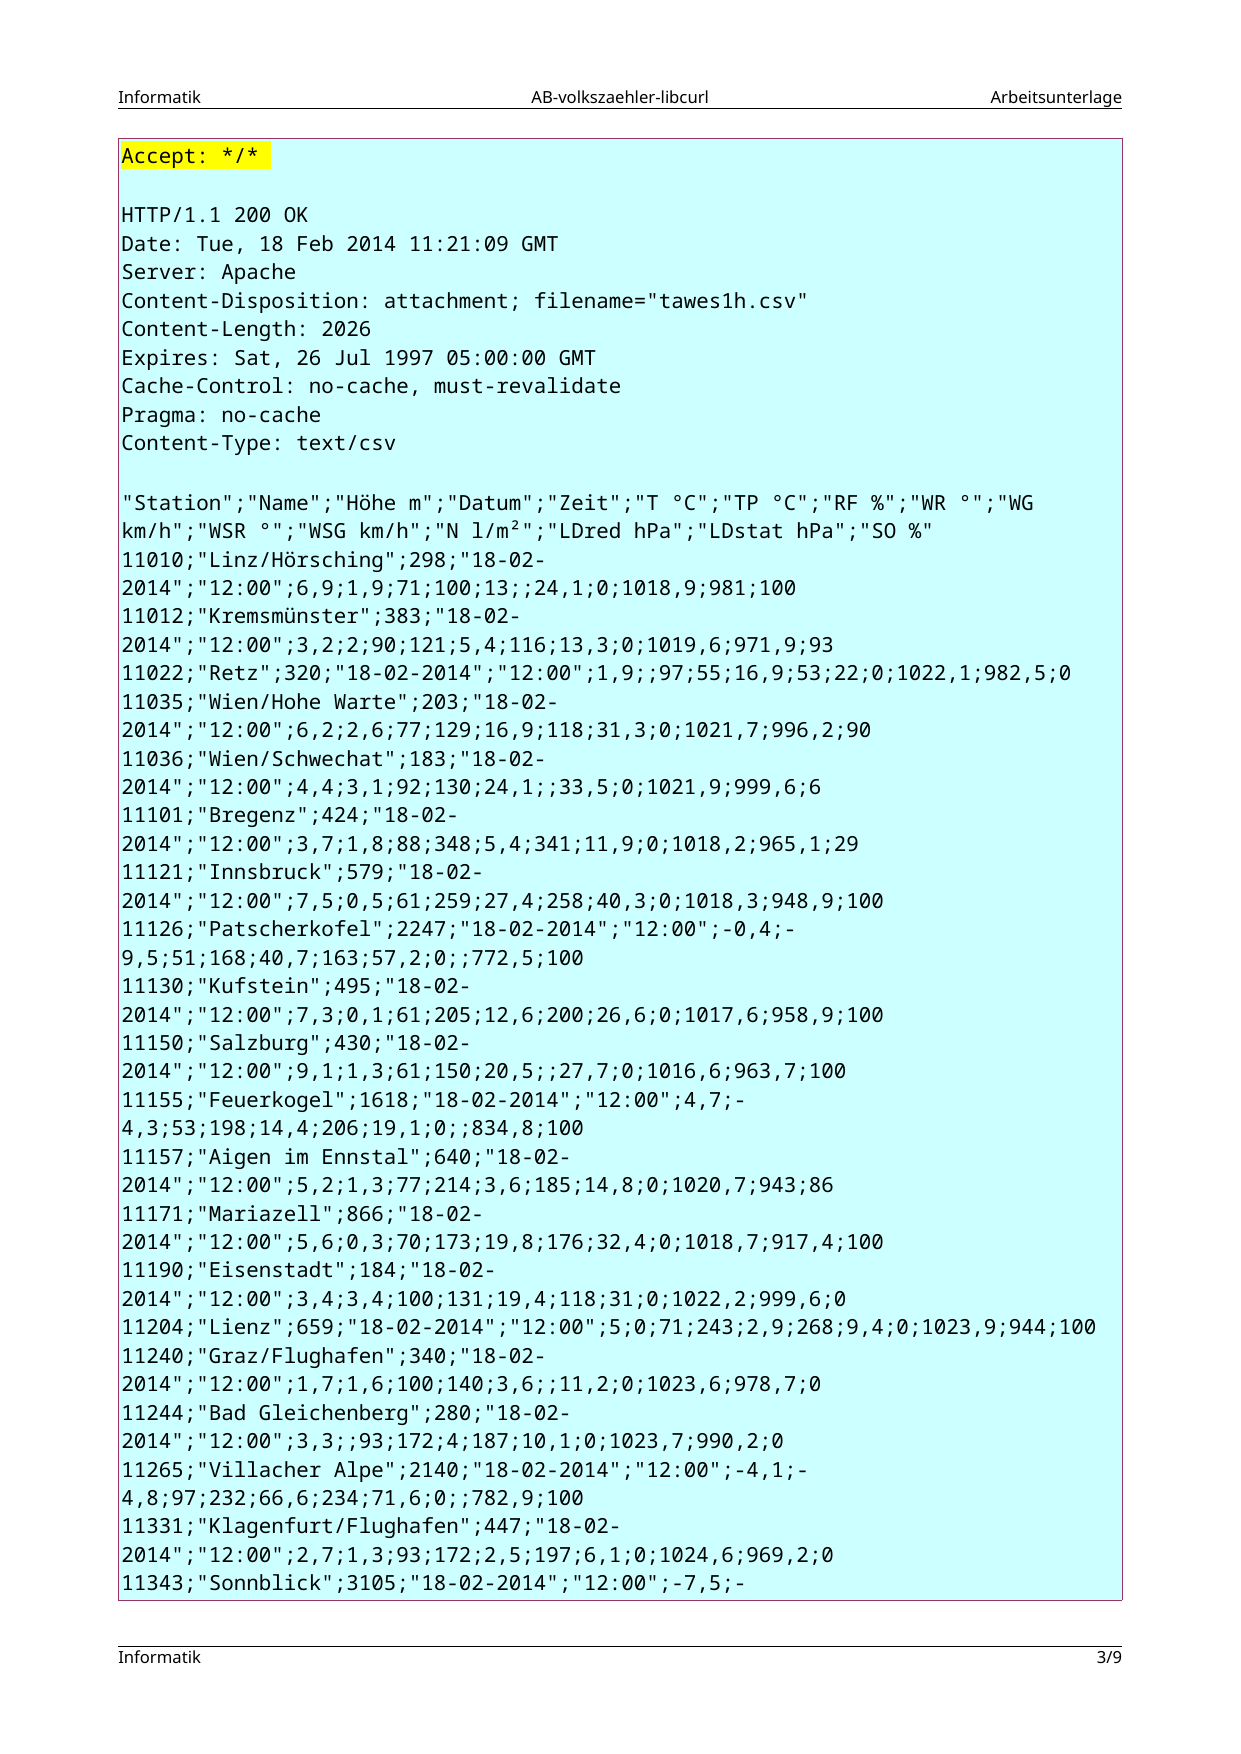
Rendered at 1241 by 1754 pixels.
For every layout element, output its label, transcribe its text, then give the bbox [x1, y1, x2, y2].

text 11240;"Graz/Flughafen";340;"18-02-2014";"12:00";1,7;1,6;100;140;3,6;;11,2;0;1023,6;978,7;0 [119, 1338, 1122, 1395]
text Accept: */* [119, 139, 1122, 166]
text Pragma: no-cache [119, 397, 1122, 425]
text 11171;"Mariazell";866;"18-02-2014";"12:00";5,6;0,3;70;173;19,8;176;32,4;0;1018,7;917,4;100 [119, 1196, 1122, 1253]
text 11265;"Villacher Alpe";2140;"18-02-2014";"12:00";-4,1;-4,8;97;232;66,6;234;71,6;0;;782,9;100 [119, 1452, 1122, 1508]
text 11035;"Wien/Hohe Warte";203;"18-02-2014";"12:00";6,2;2,6;77;129;16,9;118;31,3;0;1021,7;996,2;90 [119, 684, 1122, 741]
text Content-Length: 2026 [119, 311, 1122, 340]
text 11101;"Bregenz";424;"18-02-2014";"12:00";3,7;1,8;88;348;5,4;341;11,9;0;1018,2;965,1;29 [119, 798, 1122, 854]
text 11331;"Klagenfurt/Flughafen";447;"18-02-2014";"12:00";2,7;1,3;93;172;2,5;197;6,1;0;1024,6;969,2;0 [119, 1508, 1122, 1565]
text 11343;"Sonnblick";3105;"18-02-2014";"12:00";-7,5;- [119, 1565, 1122, 1600]
text 11121;"Innsbruck";579;"18-02-2014";"12:00";7,5;0,5;61;259;27,4;258;40,3;0;1018,3;948,9;100 [119, 854, 1122, 911]
text 11126;"Patscherkofel";2247;"18-02-2014";"12:00";-0,4;-9,5;51;168;40,7;163;57,2;0;;772,5;100 [119, 911, 1122, 968]
text HTTP/1.1 200 OK [119, 198, 1122, 226]
text 11204;"Lienz";659;"18-02-2014";"12:00";5;0;71;243;2,9;268;9,4;0;1023,9;944;100 [119, 1309, 1122, 1338]
text 11012;"Kremsmünster";383;"18-02-2014";"12:00";3,2;2;90;121;5,4;116;13,3;0;1019,6;971,9;93 [119, 598, 1122, 655]
text 11190;"Eisenstadt";184;"18-02-2014";"12:00";3,4;3,4;100;131;19,4;118;31;0;1022,2;999,6;0 [119, 1253, 1122, 1309]
text 11244;"Bad Gleichenberg";280;"18-02-2014";"12:00";3,3;;93;172;4;187;10,1;0;1023,7;990,2;0 [119, 1395, 1122, 1452]
text Content-Disposition: attachment; filename="tawes1h.csv" [119, 283, 1122, 311]
text 11036;"Wien/Schwechat";183;"18-02-2014";"12:00";4,4;3,1;92;130;24,1;;33,5;0;1021,9;999,6;6 [119, 741, 1122, 798]
text Date: Tue, 18 Feb 2014 11:21:09 GMT [119, 226, 1122, 254]
text "Station";"Name";"Höhe m";"Datum";"Zeit";"T °C";"TP °C";"RF %";"WR °";"WG km/h";"WSR °";"WSG km/h";"N l/m²";"LDred hPa";"LDstat hPa";"SO %" [119, 485, 1122, 542]
text Expires: Sat, 26 Jul 1997 05:00:00 GMT [119, 340, 1122, 368]
text 11155;"Feuerkogel";1618;"18-02-2014";"12:00";4,7;-4,3;53;198;14,4;206;19,1;0;;834,8;100 [119, 1082, 1122, 1139]
text 11130;"Kufstein";495;"18-02-2014";"12:00";7,3;0,1;61;205;12,6;200;26,6;0;1017,6;958,9;100 [119, 968, 1122, 1025]
text 11010;"Linz/Hörsching";298;"18-02-2014";"12:00";6,9;1,9;71;100;13;;24,1;0;1018,9;981;100 [119, 542, 1122, 598]
text 11022;"Retz";320;"18-02-2014";"12:00";1,9;;97;55;16,9;53;22;0;1022,1;982,5;0 [119, 655, 1122, 684]
text Cache-Control: no-cache, must-revalidate [119, 368, 1122, 397]
text 11150;"Salzburg";430;"18-02-2014";"12:00";9,1;1,3;61;150;20,5;;27,7;0;1016,6;963,7;100 [119, 1025, 1122, 1082]
text 11157;"Aigen im Ennstal";640;"18-02-2014";"12:00";5,2;1,3;77;214;3,6;185;14,8;0;1020,7;943;86 [119, 1139, 1122, 1196]
text Server: Apache [119, 254, 1122, 283]
text Content-Type: text/csv [119, 425, 1122, 453]
